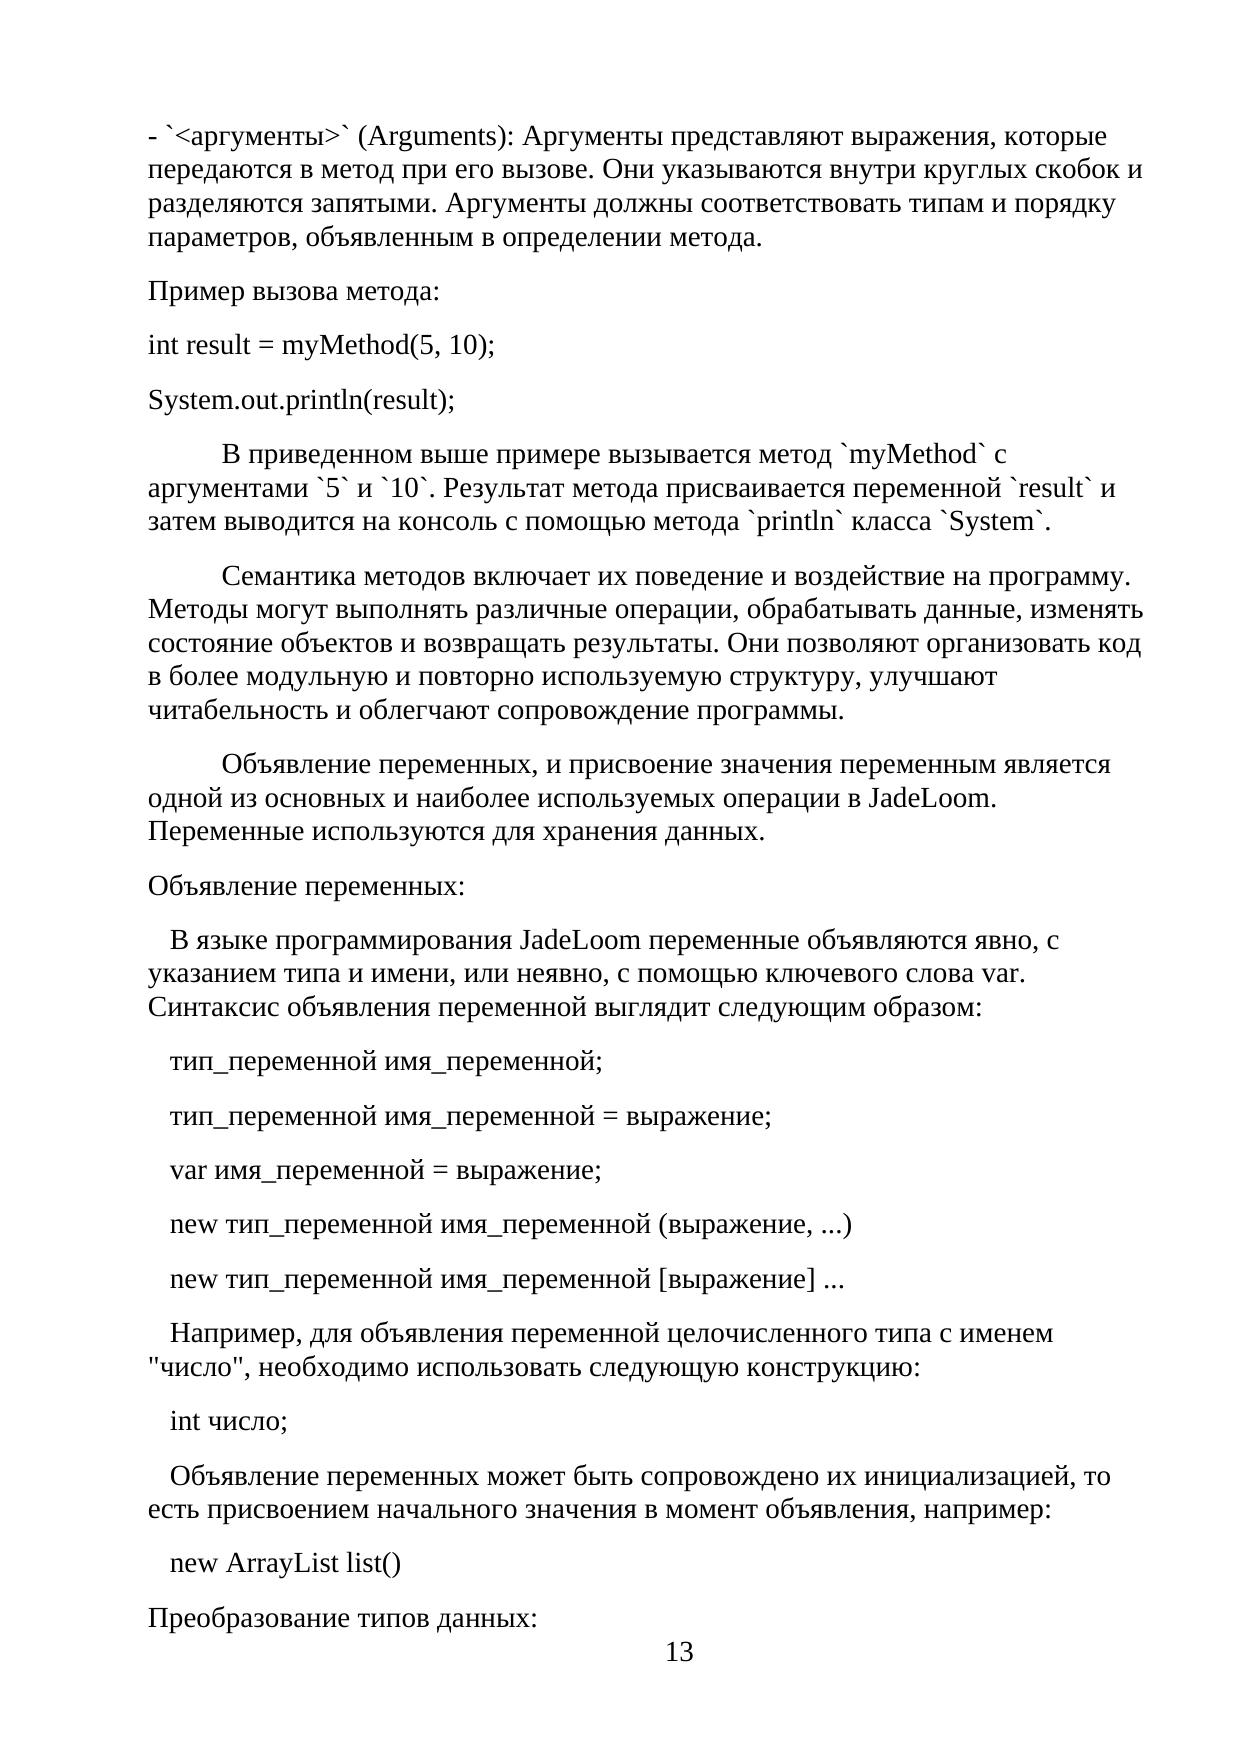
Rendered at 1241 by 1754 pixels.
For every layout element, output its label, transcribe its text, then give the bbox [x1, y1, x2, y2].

text Объявление переменных: [148, 868, 1152, 901]
text Семантика методов включает их поведение и воздействие на программу. Методы могут выполнять различные операции, обрабатывать данные, изменять состояние объектов и возвращать результаты. Они позволяют организовать код в более модульную и повторно используемую структуру, улучшают читабельность и облегчают сопровождение программы. [148, 558, 1152, 725]
text тип_переменной имя_переменной; [148, 1043, 1152, 1077]
text В языке программирования JadeLoom переменные объявляются явно, с указанием типа и имени, или неявно, с помощью ключевого слова var. Синтаксис объявления переменной выглядит следующим образом: [148, 922, 1152, 1023]
text - `<аргументы>` (Arguments): Аргументы представляют выражения, которые передаются в метод при его вызове. Они указываются внутри круглых скобок и разделяются запятыми. Аргументы должны соответствовать типам и порядку параметров, объявленным в определении метода. [148, 118, 1152, 252]
text Объявление переменных может быть сопровождено их инициализацией, то есть присвоением начального значения в момент объявления, например: [148, 1458, 1152, 1525]
text Преобразование типов данных: [148, 1600, 1152, 1633]
text Например, для объявления переменной целочисленного типа с именем "число", необходимо использовать следующую конструкцию: [148, 1315, 1152, 1382]
text new ArrayList list() [148, 1546, 1152, 1579]
text new тип_переменной имя_переменной [выражение] ... [148, 1261, 1152, 1294]
text System.out.println(result); [148, 382, 1152, 415]
text var имя_переменной = выражение; [148, 1152, 1152, 1186]
text int result = myMethod(5, 10); [148, 327, 1152, 361]
text Объявление переменных, и присвоение значения переменным является одной из основных и наиболее используемых операции в JadeLoom. Переменные используются для хранения данных. [148, 746, 1152, 847]
text new тип_переменной имя_переменной (выражениe, ...) [148, 1207, 1152, 1240]
text В приведенном выше примере вызывается метод `myMethod` с аргументами `5` и `10`. Результат метода присваивается переменной `result` и затем выводится на консоль с помощью метода `println` класса `System`. [148, 436, 1152, 537]
text Пример вызова метода: [148, 273, 1152, 307]
text int число; [148, 1403, 1152, 1437]
text тип_переменной имя_переменной = выражение; [148, 1098, 1152, 1131]
